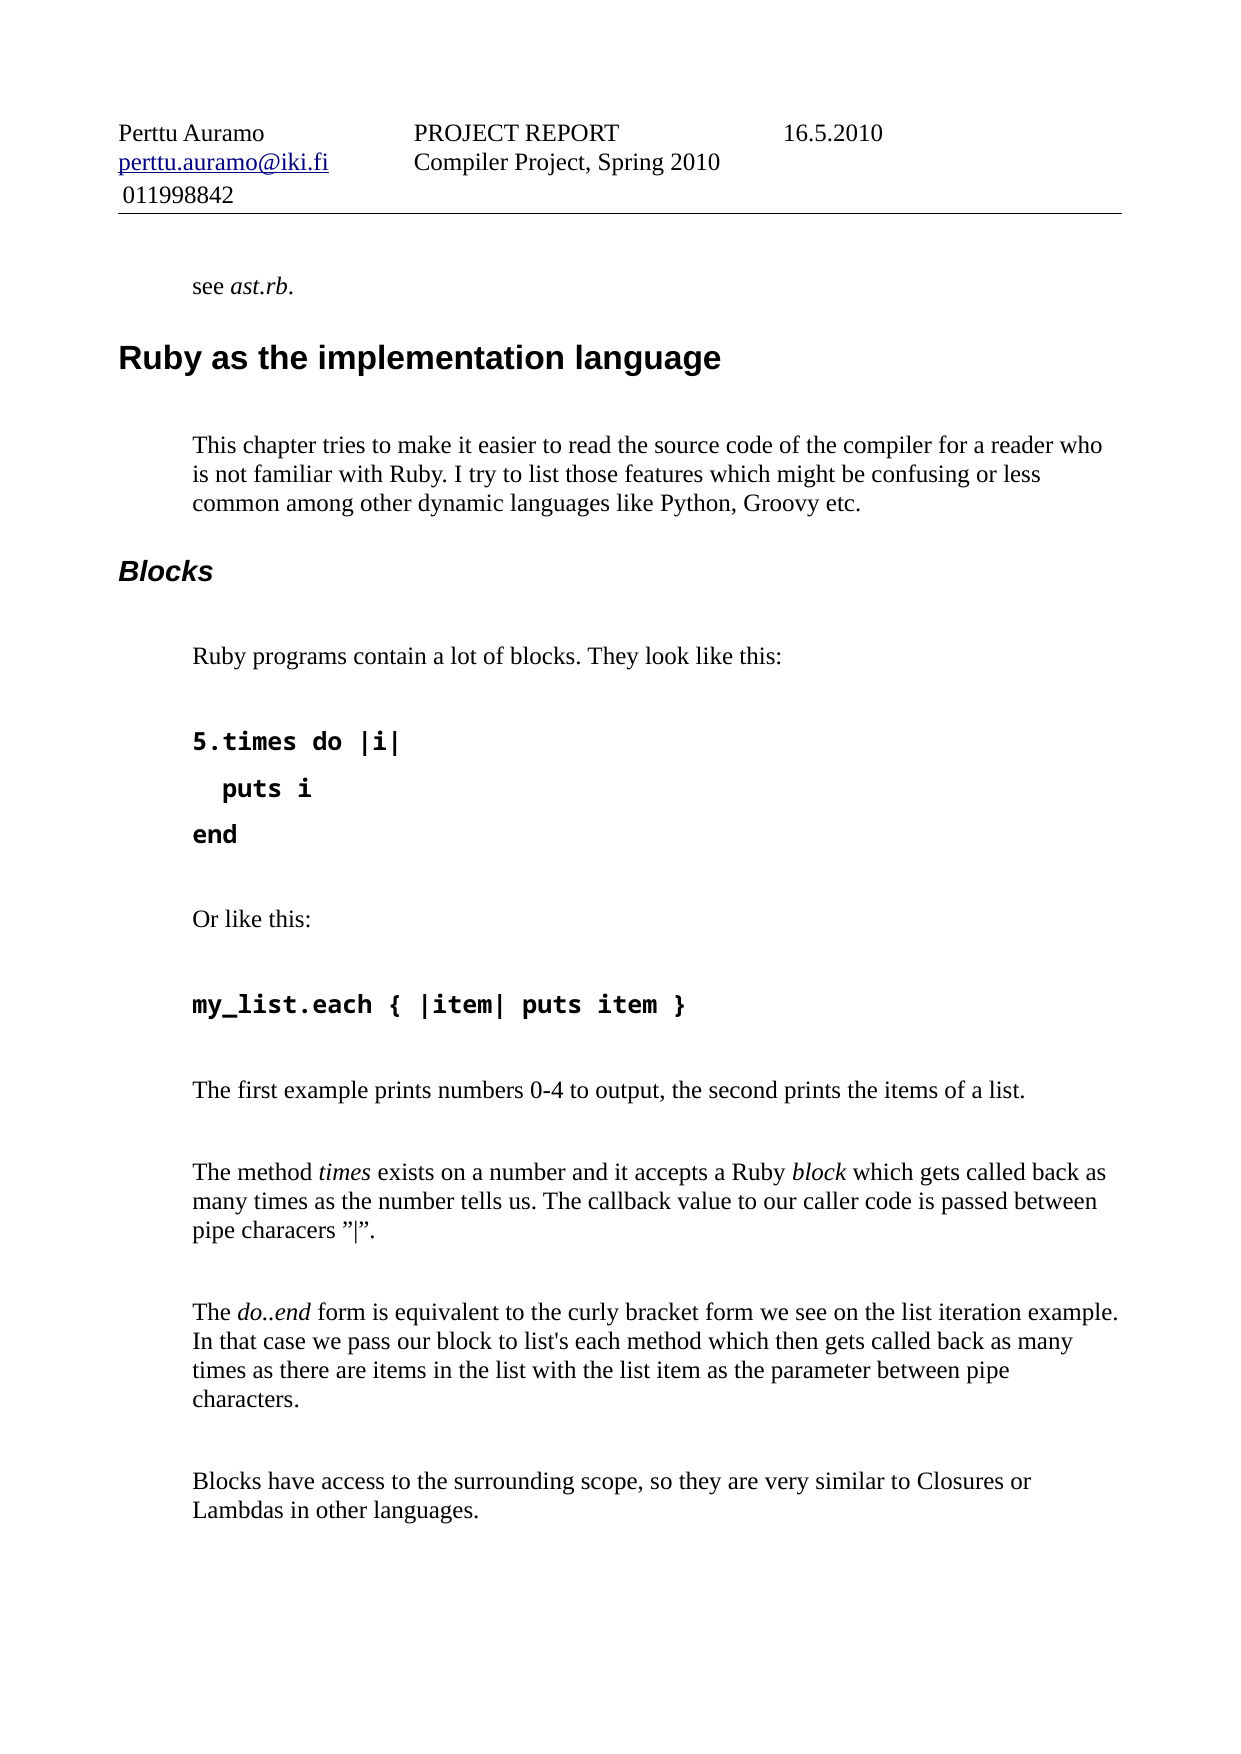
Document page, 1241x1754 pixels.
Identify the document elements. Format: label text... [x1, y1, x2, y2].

text Or like this: [192, 904, 1122, 933]
subtitle Blocks [118, 554, 1122, 587]
text puts i [192, 770, 1122, 804]
subtitle Ruby as the implementation language [118, 338, 1122, 376]
text This chapter tries to make it easier to read the source code of the compiler for a reader who is not familiar with Ruby. I try to list those features which might be confusing or less common among other dynamic languages like Python, Groovy etc. [192, 430, 1122, 516]
text see ast.rb. [192, 271, 1122, 300]
text The do..end form is equivalent to the curly bracket form we see on the list iteration example. In that case we pass our block to list's each method which then gets called back as many times as there are items in the list with the list item as the parameter between pipe characters. [192, 1297, 1122, 1412]
text Ruby programs contain a lot of blocks. They look like this: [192, 641, 1122, 670]
text Blocks have access to the surrounding scope, so they are very similar to Closures or Lambdas in other languages. [192, 1466, 1122, 1524]
text The method times exists on a number and it accepts a Ruby block which gets called back as many times as the number tells us. The callback value to our caller code is passed between pipe characers ”|”. [192, 1157, 1122, 1244]
text The first example prints numbers 0-4 to output, the second prints the items of a list. [192, 1075, 1122, 1104]
text 5.times do |i| [192, 724, 1122, 758]
text end [192, 817, 1122, 851]
text my_list.each { |item| puts item } [192, 987, 1122, 1021]
